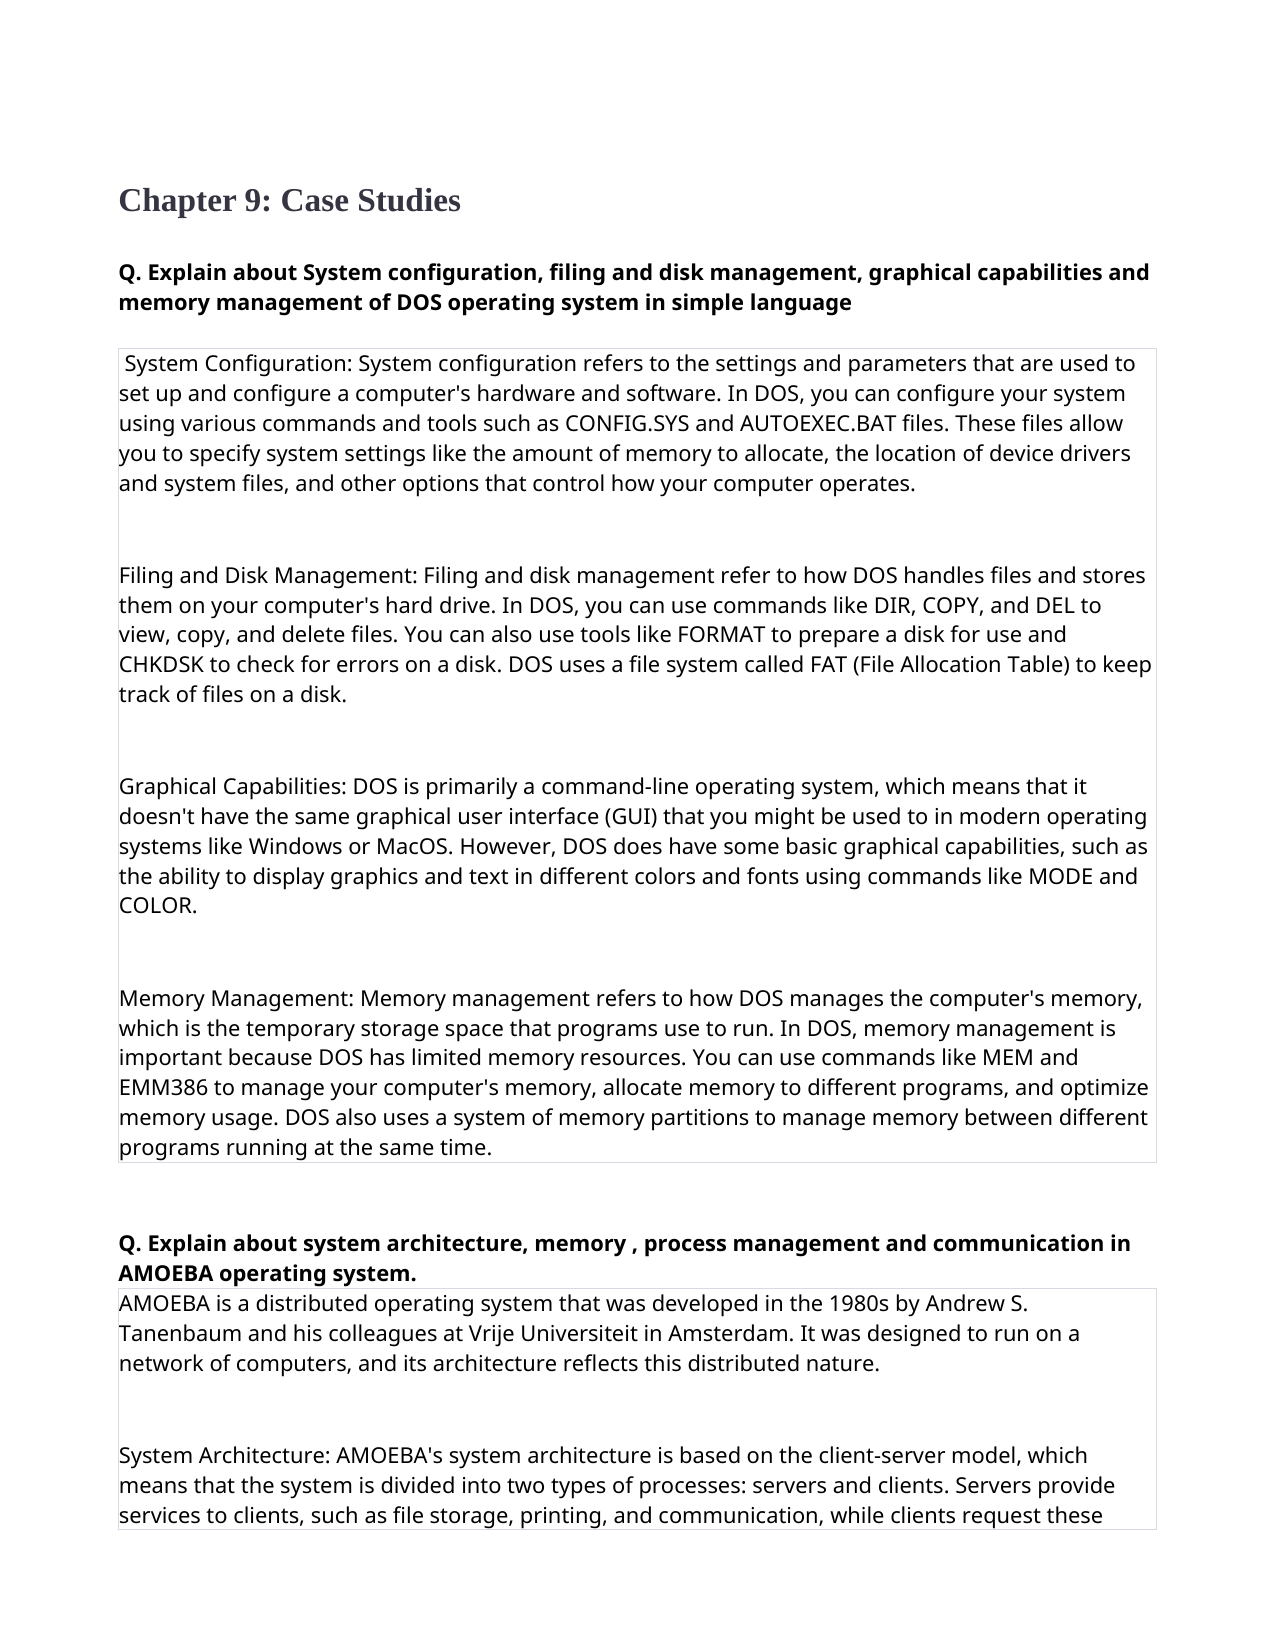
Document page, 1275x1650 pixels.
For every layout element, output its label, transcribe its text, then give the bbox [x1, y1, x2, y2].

text AMOEBA is a distributed operating system that was developed in the 1980s by Andrew S. Tanenbaum and his colleagues at Vrije Universiteit in Amsterdam. It was designed to run on a network of computers, and its architecture reflects this distributed nature. [119, 1289, 1156, 1377]
text Filing and Disk Management: Filing and disk management refer to how DOS handles files and stores them on your computer's hard drive. In DOS, you can use commands like DIR, COPY, and DEL to view, copy, and delete files. You can also use tools like FORMAT to prepare a disk for use and CHKDSK to check for errors on a disk. DOS uses a file system called FAT (File Allocation Table) to keep track of files on a disk. [119, 559, 1156, 709]
text Graphical Capabilities: DOS is primarily a command-line operating system, which means that it doesn't have the same graphical user interface (GUI) that you might be used to in modern operating systems like Windows or MacOS. However, DOS does have some basic graphical capabilities, such as the ability to display graphics and text in different colors and fonts using commands like MODE and COLOR. [119, 771, 1156, 920]
text Chapter 9: Case Studies [118, 180, 1157, 218]
text Q. Explain about system architecture, memory , process management and communication in AMOEBA operating system. [118, 1228, 1157, 1288]
text Memory Management: Memory management refers to how DOS manages the computer's memory, which is the temporary storage space that programs use to run. In DOS, memory management is important because DOS has limited memory resources. You can use commands like MEM and EMM386 to manage your computer's memory, allocate memory to different programs, and optimize memory usage. DOS also uses a system of memory partitions to manage memory between different programs running at the same time. [119, 982, 1156, 1162]
text Q. Explain about System configuration, filing and disk management, graphical capabilities and memory management of DOS operating system in simple language [118, 257, 1157, 317]
text System Configuration: System configuration refers to the settings and parameters that are used to set up and configure a computer's hardware and software. In DOS, you can configure your system using various commands and tools such as CONFIG.SYS and AUTOEXEC.BAT files. These files allow you to specify system settings like the amount of memory to allocate, the location of device drivers and system files, and other options that control how your computer operates. [119, 349, 1156, 497]
text System Architecture: AMOEBA's system architecture is based on the client-server model, which means that the system is divided into two types of processes: servers and clients. Servers provide services to clients, such as file storage, printing, and communication, while clients request these [119, 1439, 1156, 1529]
